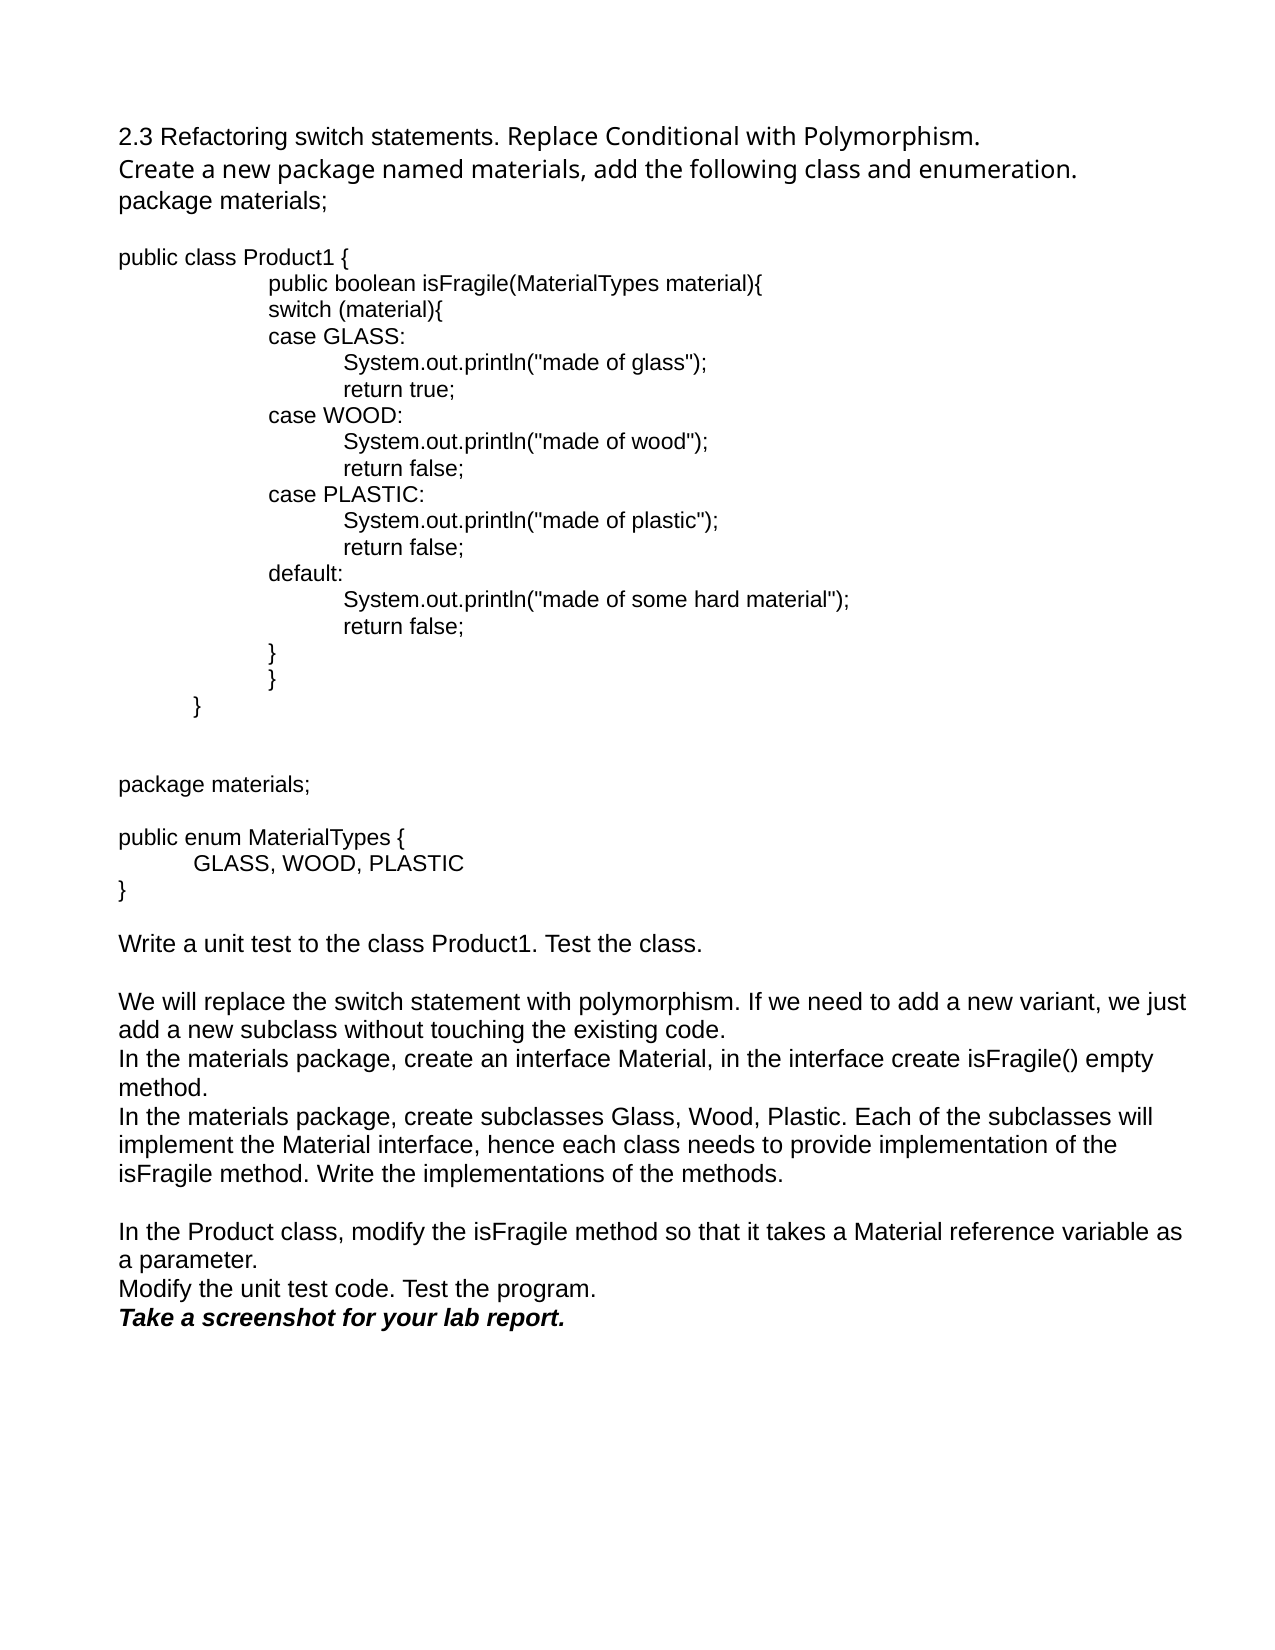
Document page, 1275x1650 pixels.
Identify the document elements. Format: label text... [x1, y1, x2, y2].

text return false; [118, 534, 1198, 560]
text case WOOD: [118, 402, 1198, 428]
text System.out.println("made of some hard material"); [118, 586, 1198, 613]
text switch (material){ [118, 296, 1198, 323]
text System.out.println("made of plastic"); [118, 507, 1198, 534]
text 2.3 Refactoring switch statements. Replace Conditional with Polymorphism. [118, 118, 1198, 152]
text Write a unit test to the class Product1. Test the class. [118, 929, 1198, 958]
text System.out.println("made of glass"); [118, 349, 1198, 376]
text } [118, 665, 1198, 692]
text In the materials package, create an interface Material, in the interface create isFragile() empty method. [118, 1044, 1198, 1101]
text package materials; [118, 186, 1198, 215]
text } [118, 692, 1198, 718]
text return false; [118, 613, 1198, 639]
text return false; [118, 454, 1198, 481]
text GLASS, WOOD, PLASTIC [118, 850, 1198, 876]
text } [118, 876, 1198, 903]
text case PLASTIC: [118, 481, 1198, 507]
text } [118, 639, 1198, 665]
text return true; [118, 376, 1198, 402]
text In the materials package, create subclasses Glass, Wood, Plastic. Each of the subclasses will implement the Material interface, hence each class needs to provide implementation of the isFragile method. Write the implementations of the methods. [118, 1101, 1198, 1188]
text In the Product class, modify the isFragile method so that it takes a Material reference variable as a parameter. [118, 1216, 1198, 1274]
text Modify the unit test code. Test the program. [118, 1274, 1198, 1303]
text public class Product1 { [118, 244, 1198, 270]
text public enum MaterialTypes { [118, 823, 1198, 850]
text Create a new package named materials, add the following class and enumeration. [118, 152, 1198, 186]
text We will replace the switch statement with polymorphism. If we need to add a new variant, we just add a new subclass without touching the existing code. [118, 986, 1198, 1044]
text public boolean isFragile(MaterialTypes material){ [118, 270, 1198, 296]
text package materials; [118, 771, 1198, 797]
text case GLASS: [118, 323, 1198, 349]
text Take a screenshot for your lab report. [118, 1303, 1198, 1331]
text default: [118, 560, 1198, 586]
text System.out.println("made of wood"); [118, 428, 1198, 454]
